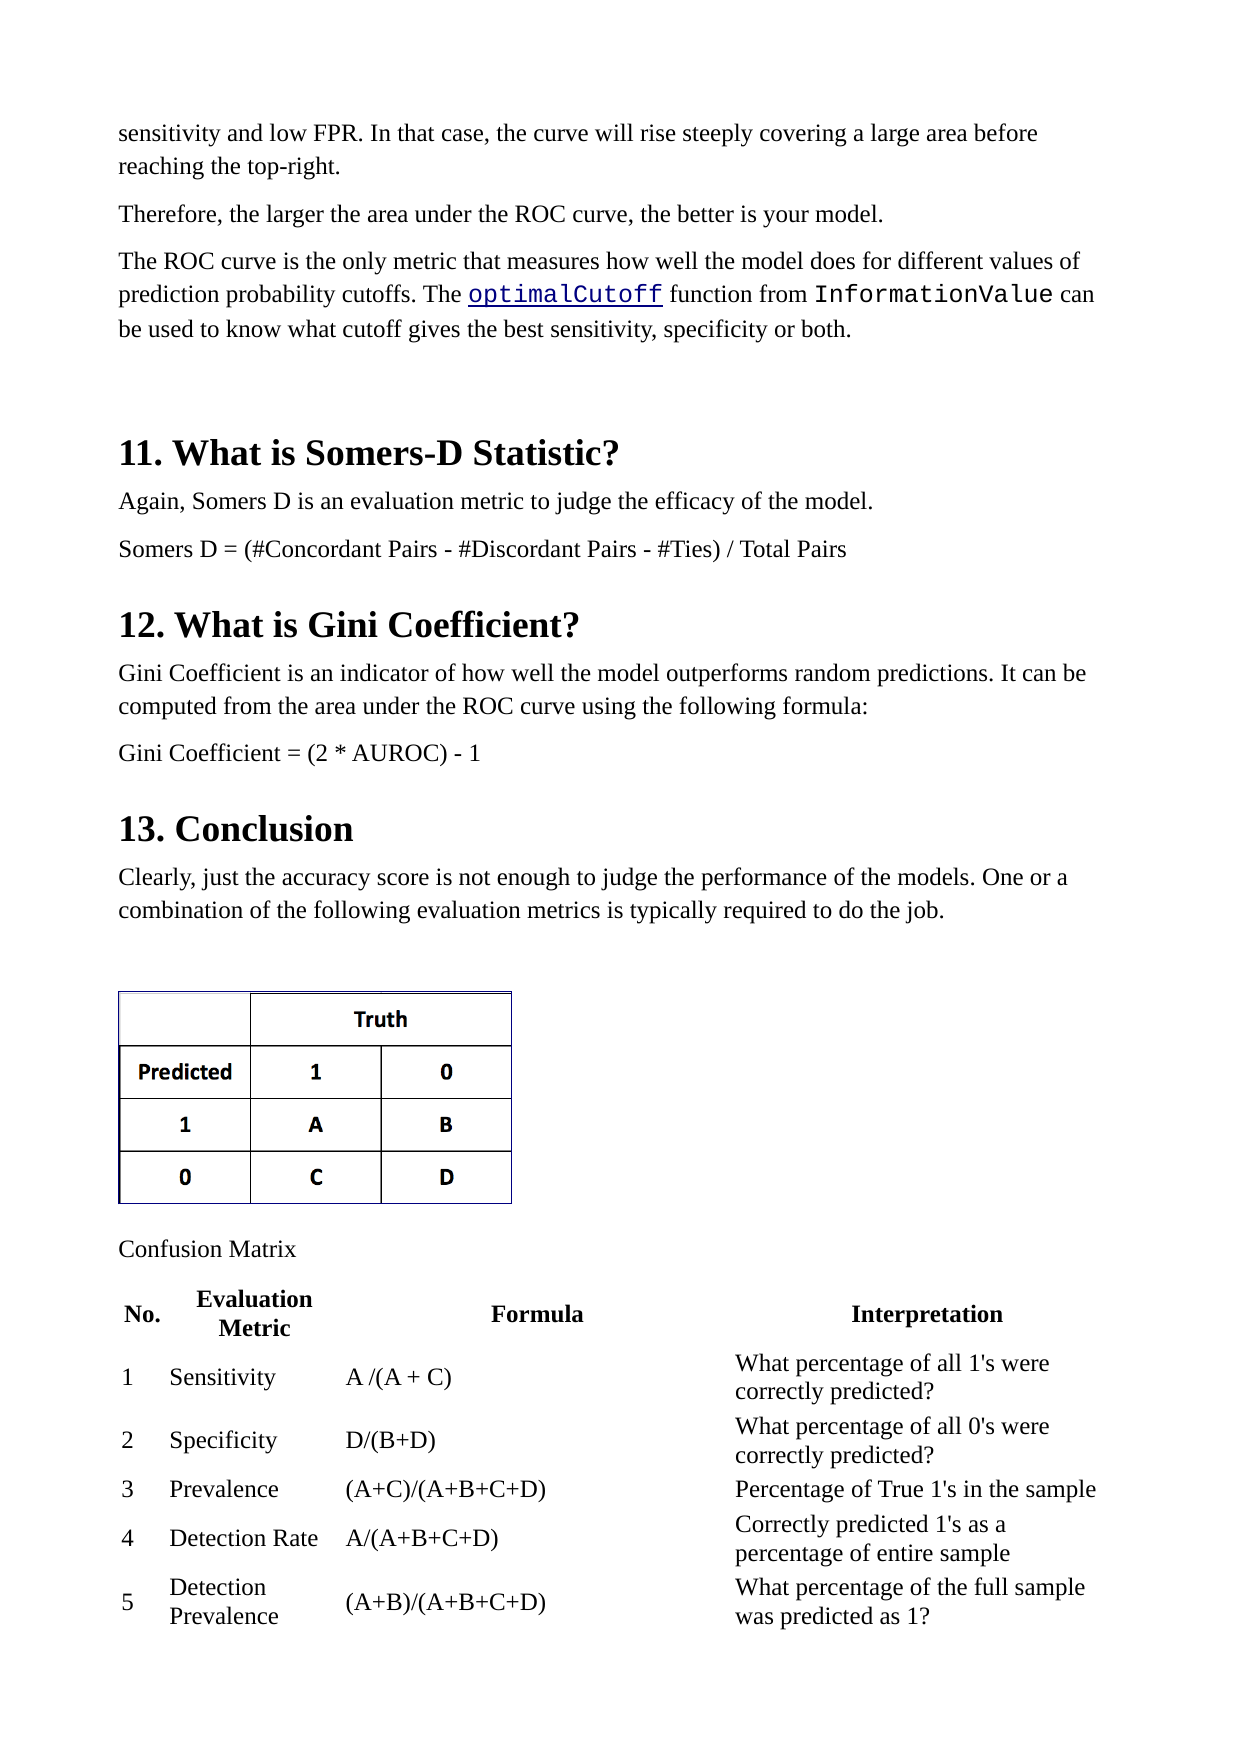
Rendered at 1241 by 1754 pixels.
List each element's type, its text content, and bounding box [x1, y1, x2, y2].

text sensitivity and low FPR. In that case, the curve will rise steeply covering a large area before reaching the top-right. [118, 118, 1122, 180]
text Somers D = (#Concordant Pairs - #Discordant Pairs - #Ties) / Total Pairs [118, 534, 1122, 562]
table_cell (A+B)/(A+B+C+D) [343, 1569, 732, 1633]
text Confusion Matrix [118, 1234, 1122, 1263]
table_cell 4 [118, 1506, 166, 1569]
text Again, Somers D is an evaluation metric to judge the efficacy of the model. [118, 486, 1122, 515]
table_cell 3 [118, 1471, 166, 1506]
table_cell Detection Rate [166, 1506, 342, 1569]
subtitle 12. What is Gini Coefficient? [118, 602, 1122, 645]
text Therefore, the larger the area under the ROC curve, the better is your model. [118, 199, 1122, 227]
table_cell 1 [118, 1345, 166, 1408]
text Gini Coefficient = (2 * AUROC) - 1 [118, 738, 1122, 767]
table_cell What percentage of all 0's were correctly predicted? [732, 1408, 1122, 1471]
table_cell Percentage of True 1's in the sample [732, 1471, 1122, 1506]
text The ROC curve is the only metric that measures how well the model does for different values of prediction probability cutoffs. The optimalCutoff function from InformationValue can be used to know what cutoff gives the best sensitivity, specificity or both. [118, 246, 1122, 343]
table_cell A/(A+B+C+D) [343, 1506, 732, 1569]
table_cell Prevalence [166, 1471, 342, 1506]
table_cell D/(B+D) [343, 1408, 732, 1471]
text Clearly, just the accuracy score is not enough to judge the performance of the models. One or a combination of the following evaluation metrics is typically required to do the job. [118, 862, 1122, 924]
table_header Evaluation Metric [166, 1281, 342, 1345]
table_header No. [118, 1281, 166, 1345]
table_cell What percentage of all 1's were correctly predicted? [732, 1345, 1122, 1408]
table_header Formula [343, 1281, 732, 1345]
table_cell Specificity [166, 1408, 342, 1471]
table_cell Correctly predicted 1's as a percentage of entire sample [732, 1506, 1122, 1569]
text Gini Coefficient is an indicator of how well the model outperforms random predictions. It can be computed from the area under the ROC curve using the following formula: [118, 658, 1122, 719]
table_cell Detection Prevalence [166, 1569, 342, 1633]
table_cell A /(A + C) [343, 1345, 732, 1408]
table_cell Sensitivity [166, 1345, 342, 1408]
subtitle 13. Conclusion [118, 807, 1122, 850]
table_cell 5 [118, 1569, 166, 1633]
picture [119, 992, 511, 1203]
table_header Interpretation [732, 1281, 1122, 1345]
table_cell What percentage of the full sample was predicted as 1? [732, 1569, 1122, 1633]
subtitle 11. What is Somers-D Statistic? [118, 431, 1122, 474]
table_cell (A+C)/(A+B+C+D) [343, 1471, 732, 1506]
table_cell 2 [118, 1408, 166, 1471]
